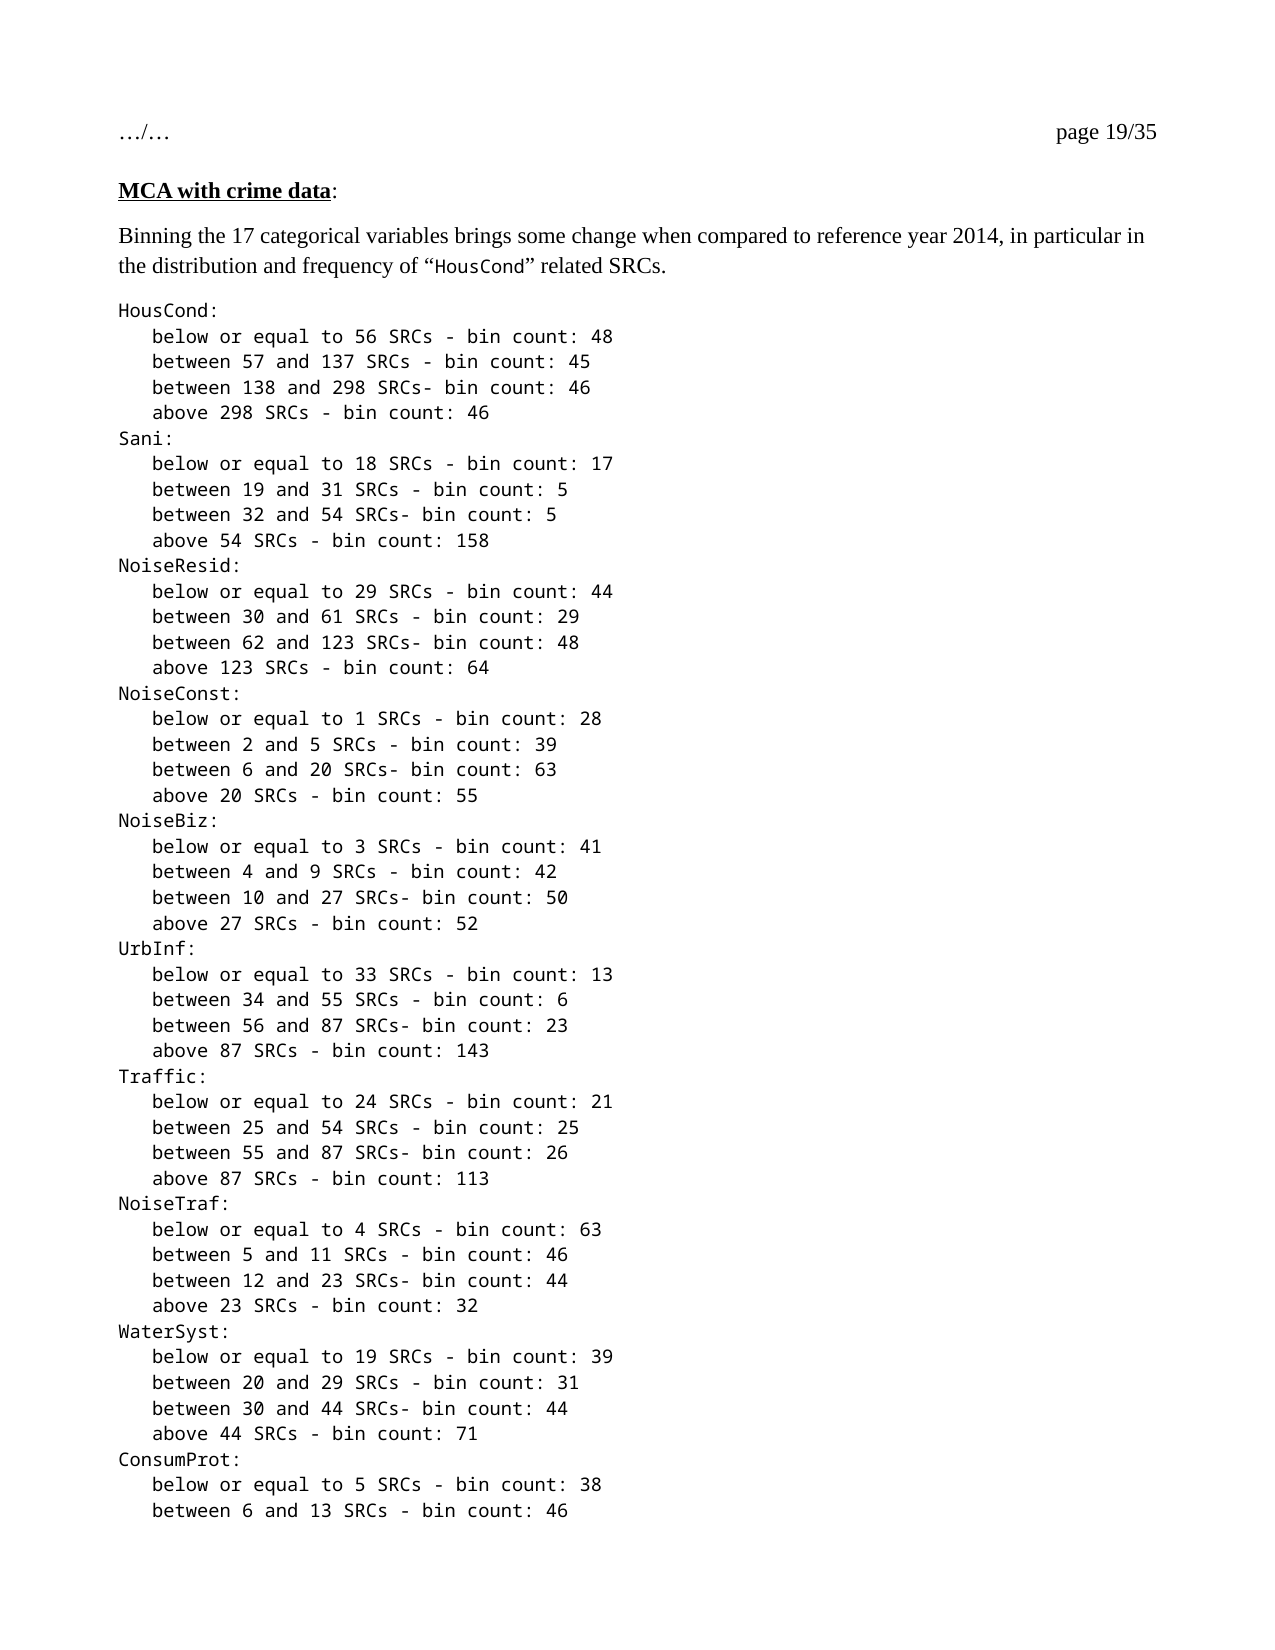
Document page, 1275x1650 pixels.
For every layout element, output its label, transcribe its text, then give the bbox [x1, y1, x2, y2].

text NoiseResid: [118, 553, 1157, 578]
text between 30 and 61 SRCs - bin count: 29 [118, 604, 1157, 629]
text above 44 SRCs - bin count: 71 [118, 1420, 1157, 1446]
text above 54 SRCs - bin count: 158 [118, 527, 1157, 553]
text between 62 and 123 SRCs- bin count: 48 [118, 629, 1157, 655]
text between 20 and 29 SRCs - bin count: 31 [118, 1369, 1157, 1395]
text above 298 SRCs - bin count: 46 [118, 399, 1157, 425]
text below or equal to 5 SRCs - bin count: 38 [118, 1471, 1157, 1497]
text above 123 SRCs - bin count: 64 [118, 655, 1157, 680]
text between 6 and 20 SRCs- bin count: 63 [118, 757, 1157, 782]
text above 87 SRCs - bin count: 143 [118, 1037, 1157, 1063]
text between 2 and 5 SRCs - bin count: 39 [118, 731, 1157, 757]
text Binning the 17 categorical variables brings some change when compared to reference year 2014, in particular in the distribution and frequency of “HousCond” related SRCs. [118, 222, 1157, 279]
text WaterSyst: [118, 1318, 1157, 1344]
text above 23 SRCs - bin count: 32 [118, 1293, 1157, 1318]
text Sani: [118, 425, 1157, 451]
text below or equal to 19 SRCs - bin count: 39 [118, 1344, 1157, 1369]
text above 20 SRCs - bin count: 55 [118, 782, 1157, 808]
text UrbInf: [118, 935, 1157, 961]
text above 87 SRCs - bin count: 113 [118, 1165, 1157, 1191]
text below or equal to 1 SRCs - bin count: 28 [118, 706, 1157, 731]
text between 34 and 55 SRCs - bin count: 6 [118, 986, 1157, 1012]
text between 57 and 137 SRCs - bin count: 45 [118, 348, 1157, 374]
text below or equal to 56 SRCs - bin count: 48 [118, 323, 1157, 348]
text between 5 and 11 SRCs - bin count: 46 [118, 1242, 1157, 1267]
text below or equal to 33 SRCs - bin count: 13 [118, 961, 1157, 986]
text between 30 and 44 SRCs- bin count: 44 [118, 1395, 1157, 1420]
text NoiseTraf: [118, 1191, 1157, 1216]
text between 19 and 31 SRCs - bin count: 5 [118, 476, 1157, 502]
text NoiseBiz: [118, 808, 1157, 833]
text NoiseConst: [118, 680, 1157, 706]
text below or equal to 3 SRCs - bin count: 41 [118, 833, 1157, 859]
text between 32 and 54 SRCs- bin count: 5 [118, 502, 1157, 527]
text Traffic: [118, 1063, 1157, 1088]
text between 55 and 87 SRCs- bin count: 26 [118, 1139, 1157, 1165]
text between 138 and 298 SRCs- bin count: 46 [118, 374, 1157, 399]
text between 10 and 27 SRCs- bin count: 50 [118, 884, 1157, 910]
text HousCond: [118, 297, 1157, 323]
text between 12 and 23 SRCs- bin count: 44 [118, 1267, 1157, 1293]
text below or equal to 4 SRCs - bin count: 63 [118, 1216, 1157, 1242]
text between 6 and 13 SRCs - bin count: 46 [118, 1497, 1157, 1522]
text between 56 and 87 SRCs- bin count: 23 [118, 1012, 1157, 1037]
text ConsumProt: [118, 1446, 1157, 1471]
text below or equal to 29 SRCs - bin count: 44 [118, 578, 1157, 604]
text below or equal to 18 SRCs - bin count: 17 [118, 451, 1157, 476]
text between 4 and 9 SRCs - bin count: 42 [118, 859, 1157, 884]
text between 25 and 54 SRCs - bin count: 25 [118, 1114, 1157, 1139]
text MCA with crime data: [118, 177, 1157, 203]
text above 27 SRCs - bin count: 52 [118, 910, 1157, 935]
text below or equal to 24 SRCs - bin count: 21 [118, 1088, 1157, 1114]
